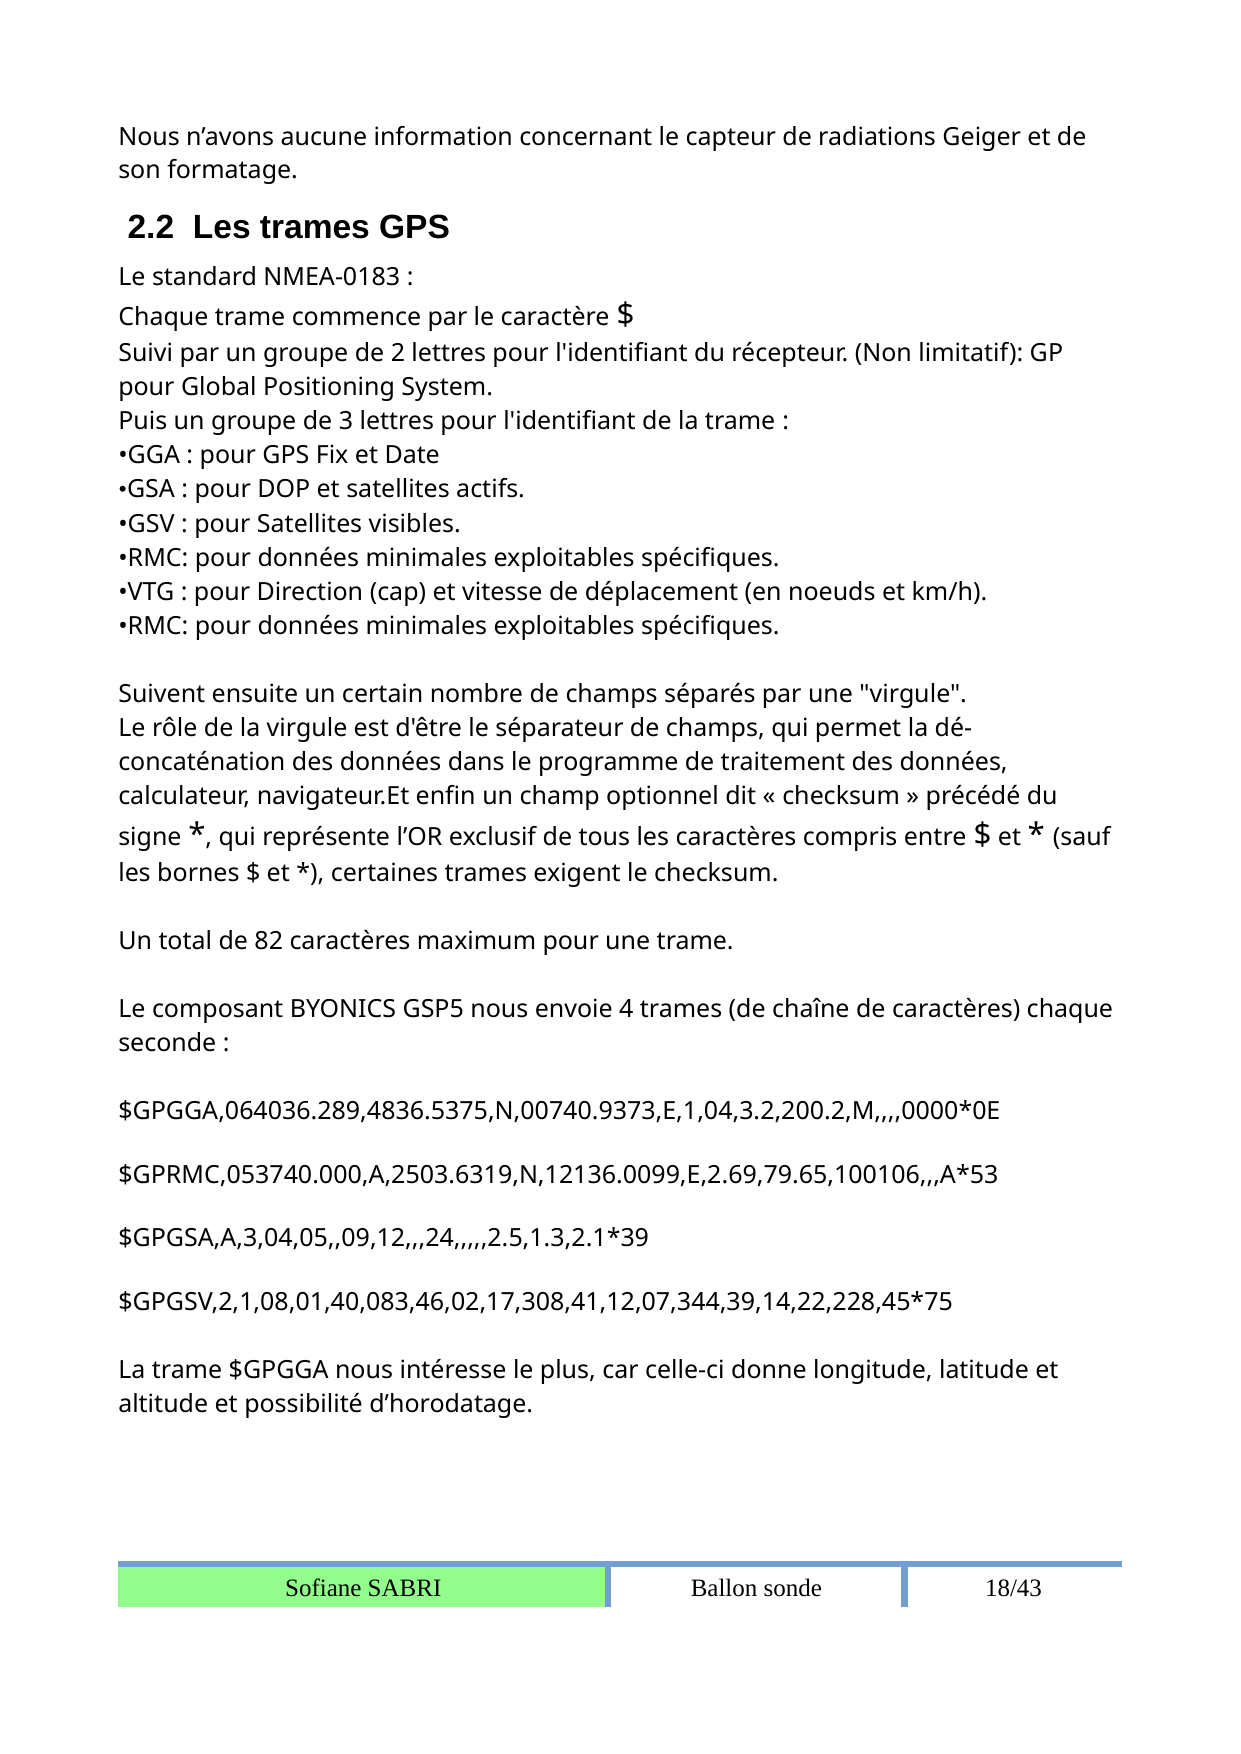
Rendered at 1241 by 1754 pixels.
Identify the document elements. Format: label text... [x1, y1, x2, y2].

text Suivent ensuite un certain nombre de champs séparés par une "virgule". [118, 676, 1122, 709]
text Suivi par un groupe de 2 lettres pour l'identifiant du récepteur. (Non limitatif): GP pour Global Positioning System. [118, 335, 1122, 403]
text $GPGSV,2,1,08,01,40,083,46,02,17,308,41,12,07,344,39,14,22,228,45*75 [118, 1283, 1122, 1317]
subtitle Les trames GPS [118, 207, 1122, 246]
text $GPGSA,A,3,04,05,,09,12,,,24,,,,,2.5,1.3,2.1*39 [118, 1220, 1122, 1254]
text $GPRMC,053740.000,A,2503.6319,N,12136.0099,E,2.69,79.65,100106,,,A*53 [118, 1156, 1122, 1190]
text Le standard NMEA-0183 : [118, 258, 1122, 292]
text •RMC: pour données minimales exploitables spécifiques. [118, 539, 1122, 573]
text Le rôle de la virgule est d'être le séparateur de champs, qui permet la dé-concaténation des données dans le programme de traitement des données, calculateur, navigateur.Et enfin un champ optionnel dit « checksum » précédé du signe *, qui représente l’OR exclusif de tous les caractères compris entre $ et * (sauf les bornes $ et *), certaines trames exigent le checksum. [118, 709, 1122, 888]
text •VTG : pour Direction (cap) et vitesse de déplacement (en noeuds et km/h). [118, 573, 1122, 607]
text La trame $GPGGA nous intéresse le plus, car celle-ci donne longitude, latitude et altitude et possibilité d’horodatage. [118, 1352, 1122, 1420]
text Un total de 82 caractères maximum pour une trame. [118, 922, 1122, 957]
text •GSV : pour Satellites visibles. [118, 505, 1122, 539]
text Nous n’avons aucune information concernant le capteur de radiations Geiger et de son formatage. [118, 118, 1122, 186]
text •RMC: pour données minimales exploitables spécifiques. [118, 607, 1122, 641]
text •GGA : pour GPS Fix et Date [118, 437, 1122, 471]
text Puis un groupe de 3 lettres pour l'identifiant de la trame : [118, 403, 1122, 437]
text $GPGGA,064036.289,4836.5375,N,00740.9373,E,1,04,3.2,200.2,M,,,,0000*0E [118, 1093, 1122, 1127]
text •GSA : pour DOP et satellites actifs. [118, 471, 1122, 505]
text Chaque trame commence par le caractère $ [118, 292, 1122, 335]
text Le composant BYONICS GSP5 nous envoie 4 trames (de chaîne de caractères) chaque seconde : [118, 991, 1122, 1059]
